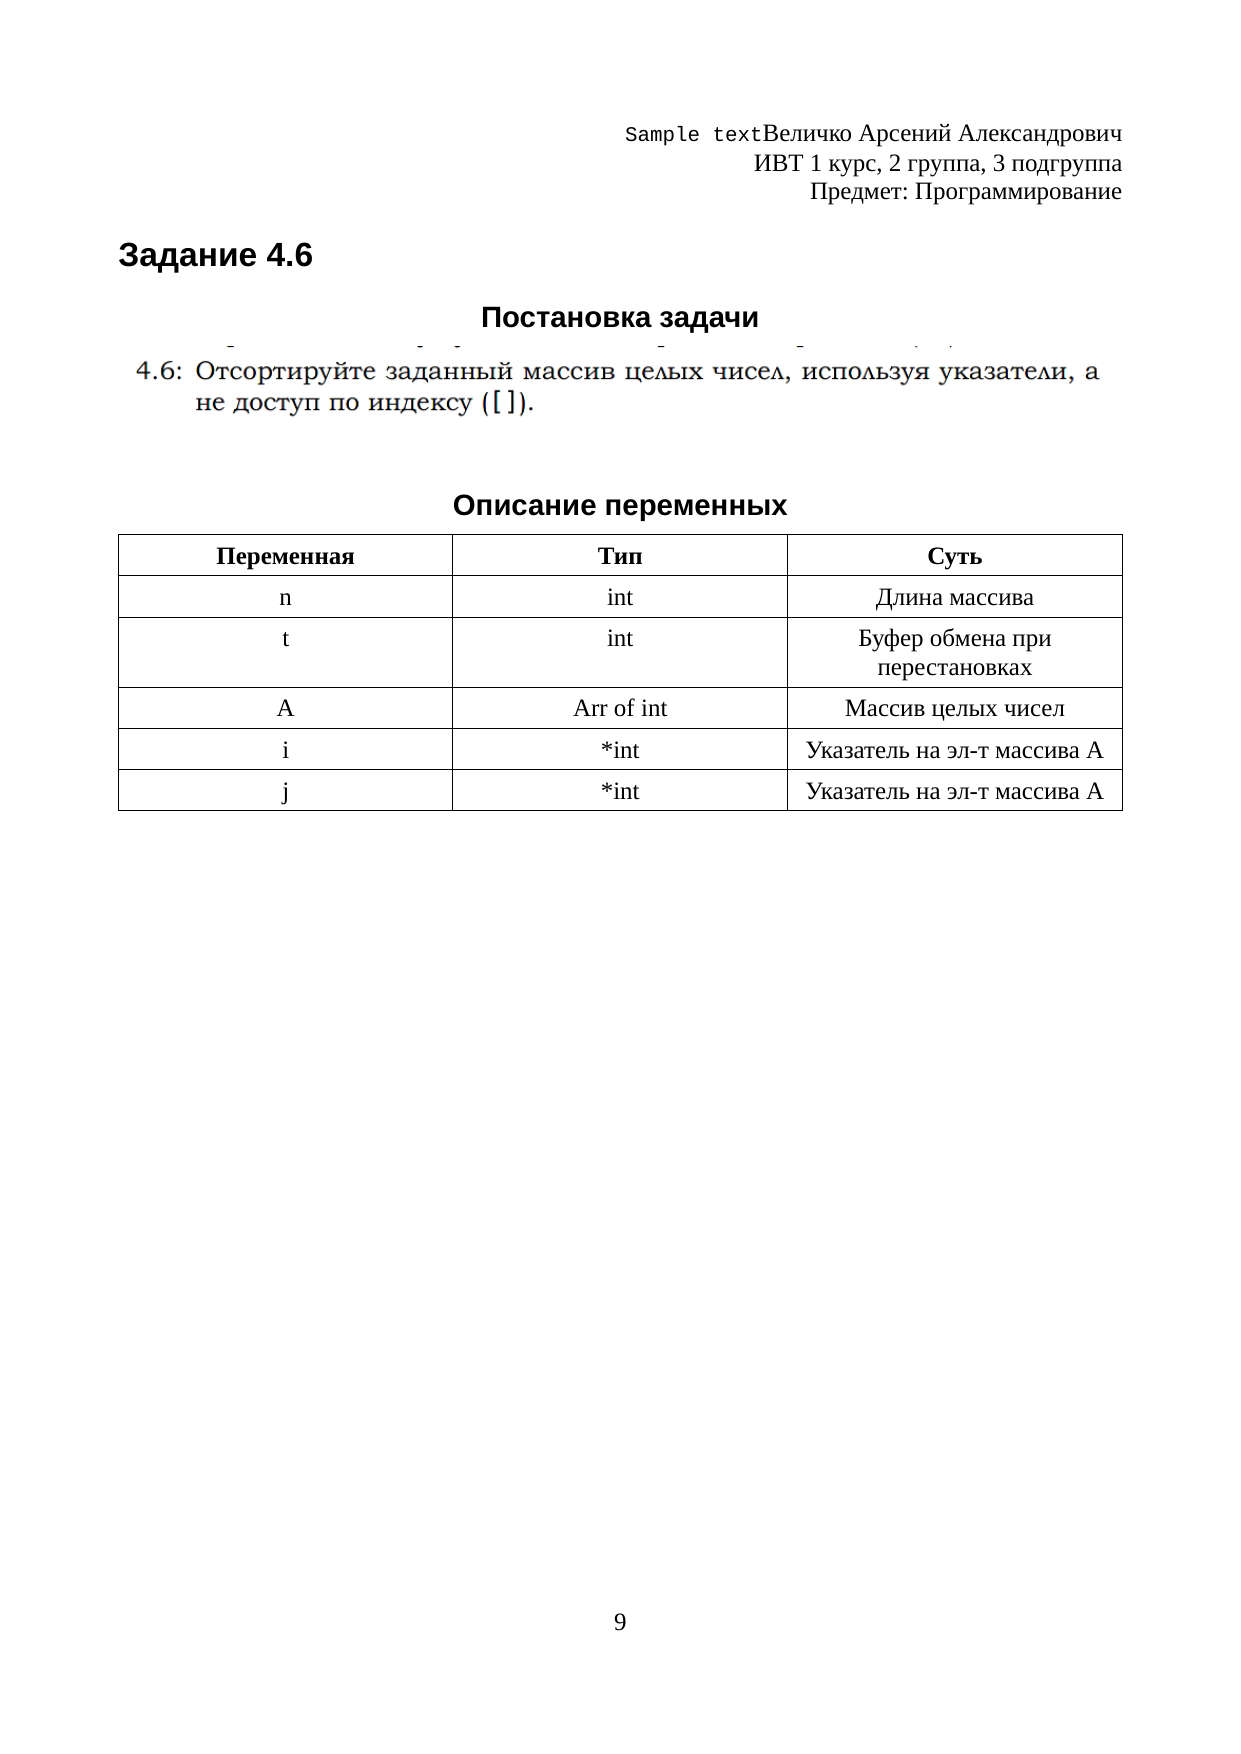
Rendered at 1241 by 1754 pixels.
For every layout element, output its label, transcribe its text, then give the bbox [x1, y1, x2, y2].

table_cell Массив целых чисел [788, 688, 1122, 728]
table_cell int [453, 618, 787, 687]
table_cell Указатель на эл-т массива А [788, 770, 1122, 810]
table_cell n [119, 576, 452, 617]
table_cell Буфер обмена при перестановках [788, 618, 1122, 687]
subtitle Задание 4.6 [118, 235, 1122, 273]
table_header Тип [453, 535, 787, 575]
table_header Переменная [119, 535, 452, 575]
table_cell Arr of int [453, 688, 787, 728]
table_cell A [119, 688, 452, 728]
table_cell Указатель на эл-т массива А [788, 729, 1122, 769]
table_cell Длина массива [788, 576, 1122, 617]
subtitle Описание переменных [118, 488, 1122, 522]
table_cell j [119, 770, 452, 810]
table_cell *int [453, 729, 787, 769]
table_cell *int [453, 770, 787, 810]
table_cell t [119, 618, 452, 687]
picture [118, 346, 1123, 422]
subtitle Постановка задачи [118, 300, 1122, 334]
table_header Суть [788, 535, 1122, 575]
table_cell int [453, 576, 787, 617]
table_cell i [119, 729, 452, 769]
